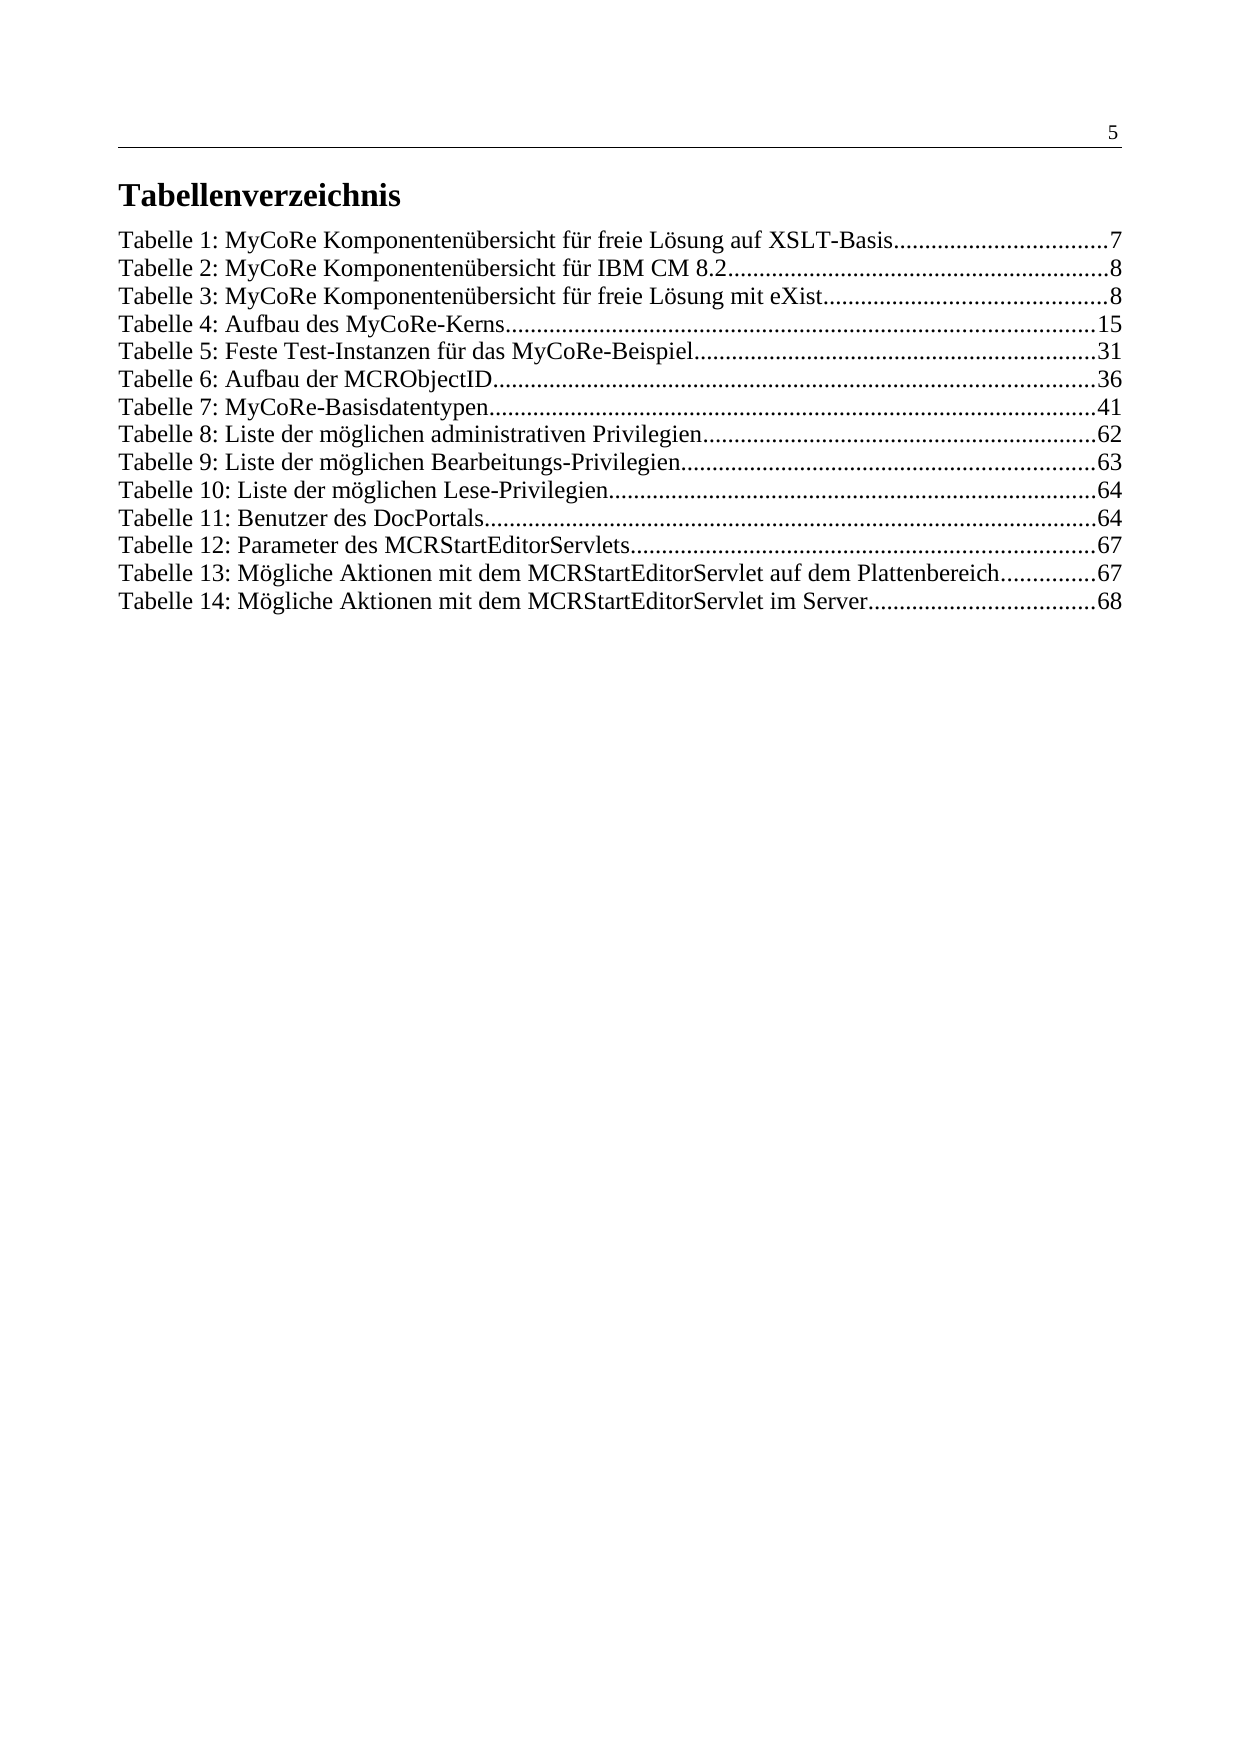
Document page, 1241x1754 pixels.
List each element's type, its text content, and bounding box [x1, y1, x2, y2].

text Tabelle 6: Aufbau der MCRObjectID 36 [118, 365, 1122, 393]
text Tabelle 11: Benutzer des DocPortals 64 [118, 504, 1122, 531]
subtitle Tabellenverzeichnis [118, 177, 1122, 214]
text Tabelle 10: Liste der möglichen Lese-Privilegien 64 [118, 476, 1122, 504]
text Tabelle 3: MyCoRe Komponentenübersicht für freie Lösung mit eXist 8 [118, 282, 1122, 310]
text Tabelle 9: Liste der möglichen Bearbeitungs-Privilegien 63 [118, 448, 1122, 476]
text Tabelle 13: Mögliche Aktionen mit dem MCRStartEditorServlet auf dem Plattenbereich 67 [118, 559, 1122, 587]
text Tabelle 14: Mögliche Aktionen mit dem MCRStartEditorServlet im Server 68 [118, 587, 1122, 614]
text Tabelle 4: Aufbau des MyCoRe-Kerns 15 [118, 310, 1122, 337]
text Tabelle 2: MyCoRe Komponentenübersicht für IBM CM 8.2 8 [118, 254, 1122, 282]
text Tabelle 12: Parameter des MCRStartEditorServlets 67 [118, 531, 1122, 559]
text Tabelle 8: Liste der möglichen administrativen Privilegien 62 [118, 421, 1122, 448]
text Tabelle 7: MyCoRe-Basisdatentypen 41 [118, 393, 1122, 421]
text Tabelle 5: Feste Test-Instanzen für das MyCoRe-Beispiel 31 [118, 337, 1122, 365]
text Tabelle 1: MyCoRe Komponentenübersicht für freie Lösung auf XSLT-Basis 7 [118, 227, 1122, 254]
